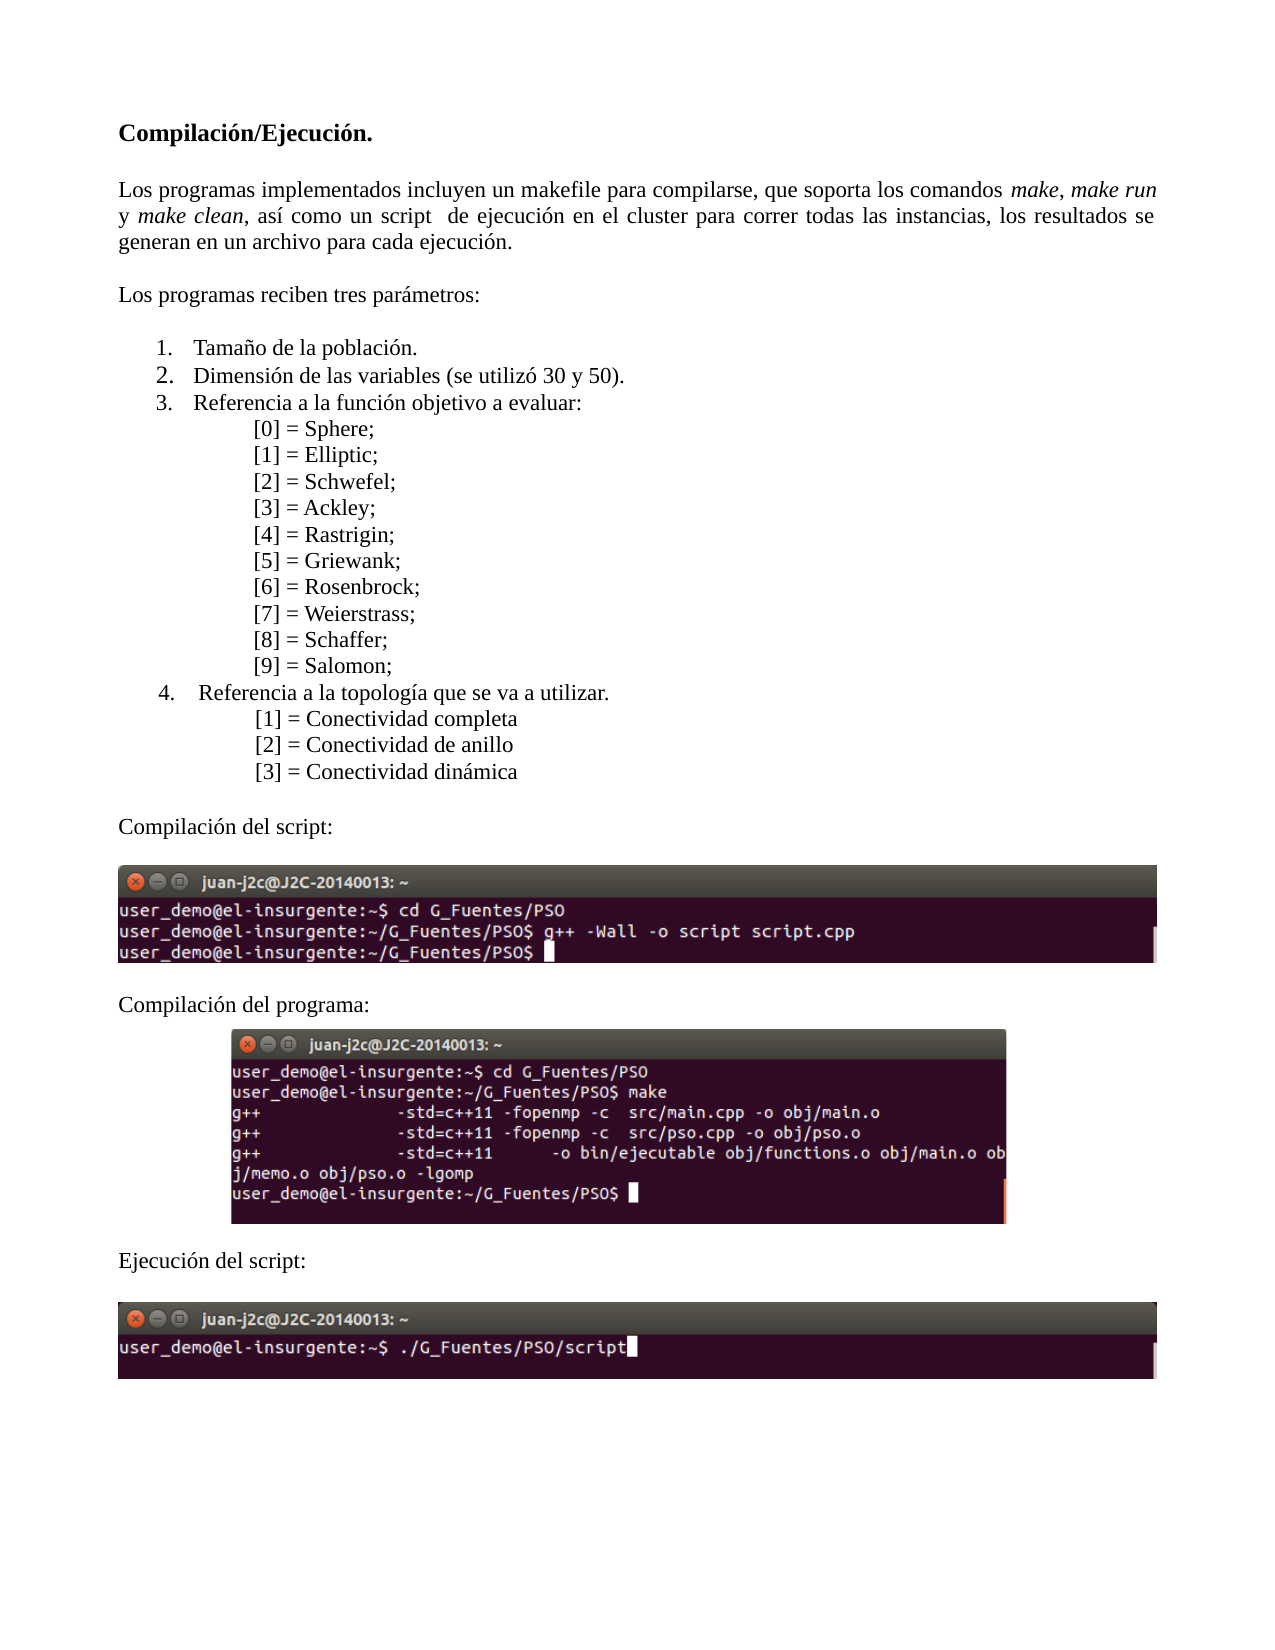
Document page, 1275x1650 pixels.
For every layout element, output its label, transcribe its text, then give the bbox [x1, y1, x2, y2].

text [1] = Conectividad completa [118, 705, 1157, 731]
list Dimensión de las variables (se utilizó 30 y 50). [156, 360, 1157, 389]
list [8] = Schaffer; [193, 626, 1157, 652]
list [9] = Salomon; [193, 652, 1157, 679]
text Los programas implementados incluyen un makefile para compilarse, que soporta los comandos make, make run y make clean, así como un script de ejecución en el cluster para correr todas las instancias, los resultados se generan en un archivo para cada ejecución. [118, 176, 1157, 255]
picture [231, 1029, 1007, 1224]
list Referencia a la función objetivo a evaluar: [156, 389, 1157, 415]
list [1] = Elliptic; [193, 442, 1157, 468]
picture [118, 865, 1157, 963]
list [4] = Rastrigin; [193, 521, 1157, 547]
list [0] = Sphere; [193, 415, 1157, 442]
text Los programas reciben tres parámetros: [118, 281, 1157, 307]
text Compilación del programa: [118, 991, 1157, 1017]
list [2] = Schwefel; [193, 468, 1157, 494]
picture [118, 1302, 1157, 1379]
list [3] = Ackley; [193, 494, 1157, 521]
text [3] = Conectividad dinámica [118, 758, 1157, 784]
list [6] = Rosenbrock; [193, 573, 1157, 600]
list Tamaño de la población. [156, 334, 1157, 360]
text Compilación/Ejecución. [118, 118, 1157, 147]
list [7] = Weierstrass; [193, 600, 1157, 626]
text 4. Referencia a la topología que se va a utilizar. [118, 679, 1157, 705]
list [5] = Griewank; [193, 547, 1157, 573]
text Compilación del script: [118, 813, 1157, 839]
text [2] = Conectividad de anillo [118, 731, 1157, 758]
text Ejecución del script: [118, 1247, 1157, 1274]
